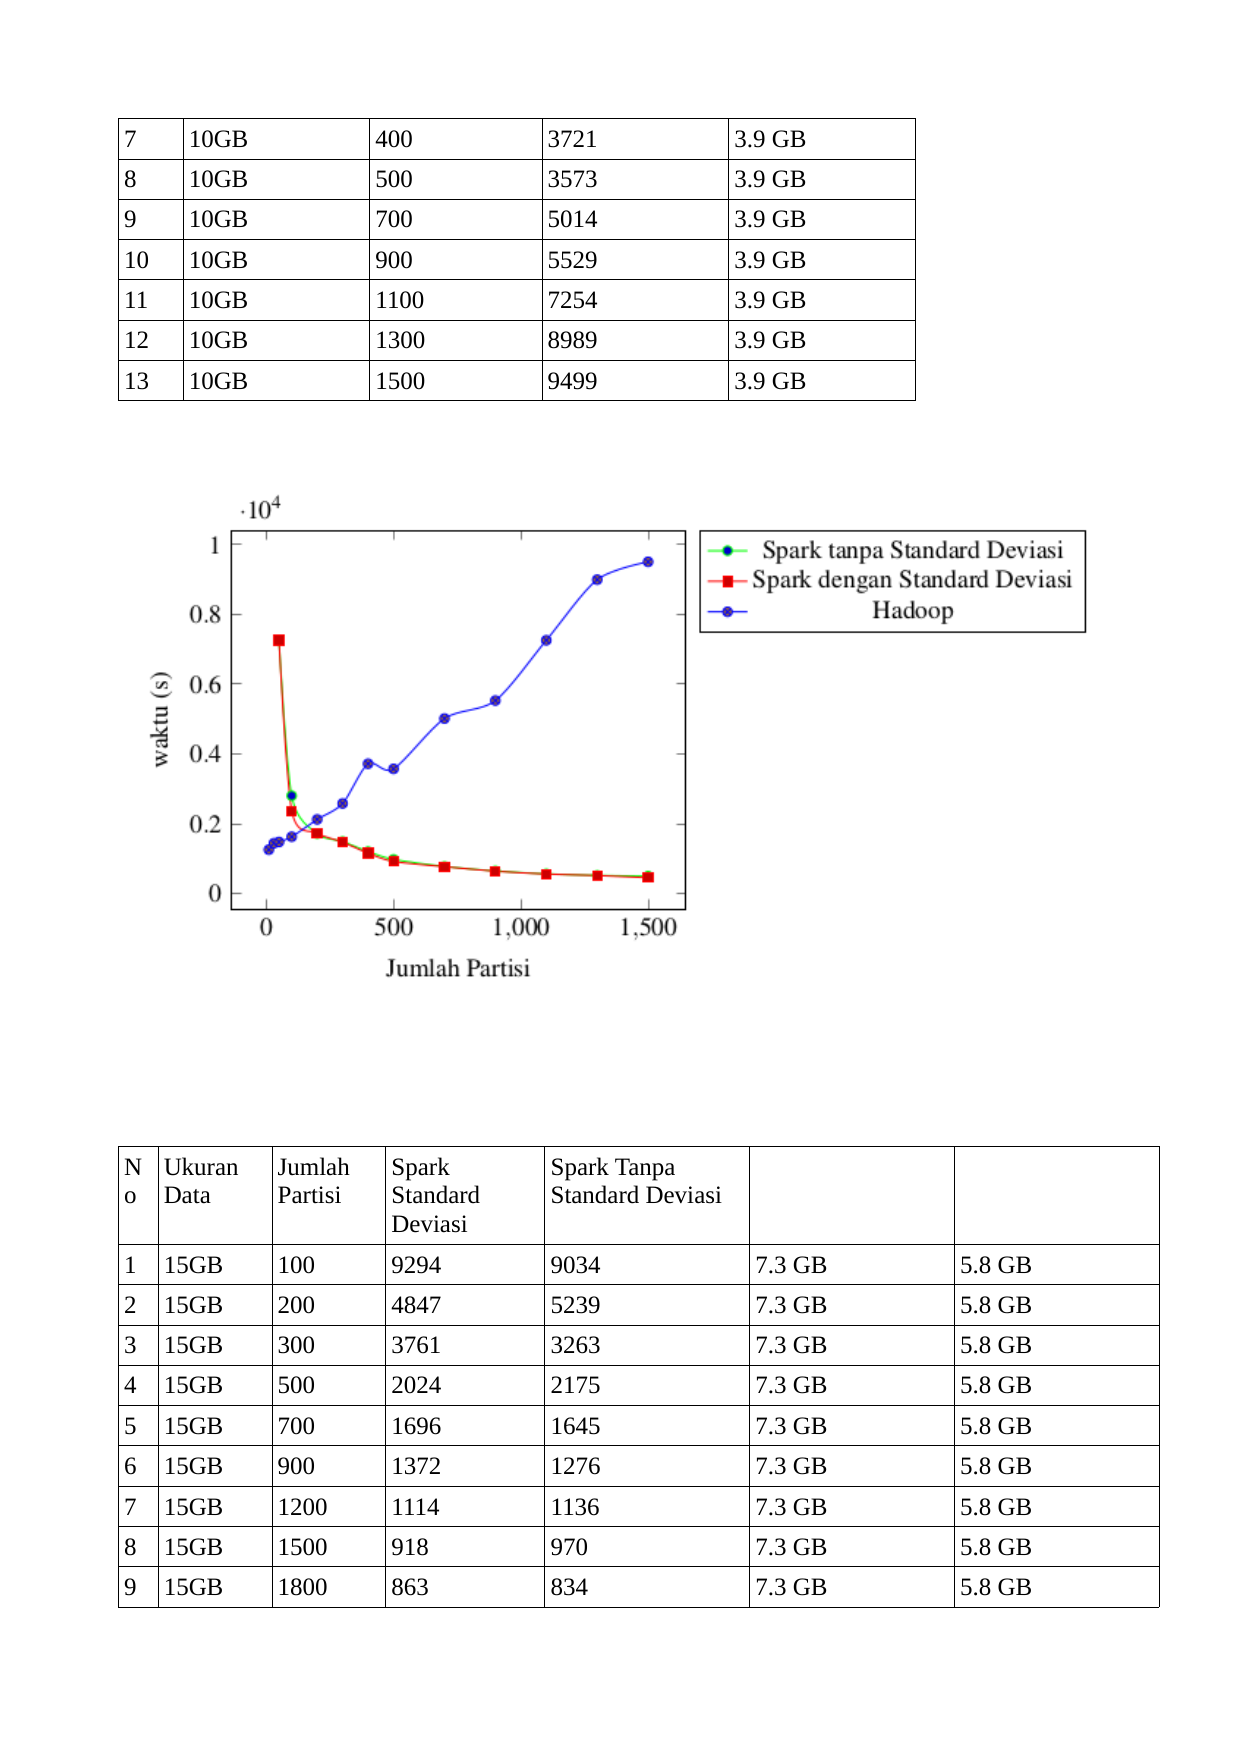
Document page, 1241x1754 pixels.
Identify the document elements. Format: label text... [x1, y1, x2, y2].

table_cell 7.3 GB [750, 1366, 954, 1405]
table_cell 10GB [184, 361, 369, 400]
table_cell 6 [119, 1446, 158, 1486]
table_cell 3.9 GB [729, 321, 915, 360]
table_cell 15GB [159, 1406, 272, 1445]
table_cell 7254 [543, 280, 728, 320]
table_header Spark Standard Deviasi [386, 1147, 544, 1244]
table_cell 8989 [543, 321, 728, 360]
table_cell 7 [119, 1487, 158, 1526]
table_cell 5.8 GB [955, 1446, 1159, 1486]
table_cell 3263 [545, 1326, 749, 1365]
table_cell 7 [119, 119, 183, 158]
table_cell 13 [119, 361, 183, 400]
table_cell 3.9 GB [729, 200, 915, 239]
table_cell 4 [119, 1366, 158, 1405]
table_cell 11 [119, 280, 183, 320]
table_cell 2024 [386, 1366, 544, 1405]
table_cell 3761 [386, 1326, 544, 1365]
table_cell 1276 [545, 1446, 749, 1486]
table_cell 10GB [184, 200, 369, 239]
table_cell 1136 [545, 1487, 749, 1526]
table_cell 5.8 GB [955, 1567, 1159, 1607]
table_cell 5.8 GB [955, 1527, 1159, 1566]
table_cell 15GB [159, 1245, 272, 1284]
table_cell 1100 [370, 280, 542, 320]
table_cell 3.9 GB [729, 119, 915, 158]
table_cell 700 [370, 200, 542, 239]
table_header Jumlah Partisi [273, 1147, 385, 1244]
table_cell 15GB [159, 1285, 272, 1324]
table_cell 7.3 GB [750, 1446, 954, 1486]
table_cell 3.9 GB [729, 280, 915, 320]
table_cell 10GB [184, 240, 369, 279]
table_cell 3.9 GB [729, 240, 915, 279]
table_cell 10GB [184, 321, 369, 360]
table_cell 500 [273, 1366, 385, 1405]
table_cell 700 [273, 1406, 385, 1445]
table_cell 970 [545, 1527, 749, 1566]
table_cell 5.8 GB [955, 1406, 1159, 1445]
table_cell 1696 [386, 1406, 544, 1445]
table_cell 1300 [370, 321, 542, 360]
table_cell 500 [370, 160, 542, 199]
table_cell 7.3 GB [750, 1245, 954, 1284]
table_cell 3.9 GB [729, 160, 915, 199]
table_cell 15GB [159, 1326, 272, 1365]
table_cell 8 [119, 1527, 158, 1566]
table_cell 2175 [545, 1366, 749, 1405]
table_cell 7.3 GB [750, 1527, 954, 1566]
table_cell 15GB [159, 1487, 272, 1526]
table_cell 1800 [273, 1567, 385, 1607]
table_cell 9 [119, 200, 183, 239]
table_cell 9499 [543, 361, 728, 400]
table_cell 834 [545, 1567, 749, 1607]
table_cell 8 [119, 160, 183, 199]
table_cell 10GB [184, 280, 369, 320]
table_cell 15GB [159, 1446, 272, 1486]
table_cell 5239 [545, 1285, 749, 1324]
table_cell 9 [119, 1567, 158, 1607]
table_cell 1500 [370, 361, 542, 400]
table_cell 200 [273, 1285, 385, 1324]
table_cell 7.3 GB [750, 1406, 954, 1445]
table_cell 9294 [386, 1245, 544, 1284]
table_cell 7.3 GB [750, 1326, 954, 1365]
table_cell 1500 [273, 1527, 385, 1566]
table_header No [119, 1147, 158, 1244]
table_cell 5.8 GB [955, 1285, 1159, 1324]
table_cell 1372 [386, 1446, 544, 1486]
table_cell 10 [119, 240, 183, 279]
table_cell 10GB [184, 160, 369, 199]
table_cell 5 [119, 1406, 158, 1445]
table_cell 918 [386, 1527, 544, 1566]
table_cell 15GB [159, 1366, 272, 1405]
table_cell 1645 [545, 1406, 749, 1445]
table_header Ukuran Data [159, 1147, 272, 1244]
table_cell 5014 [543, 200, 728, 239]
table_cell 7.3 GB [750, 1567, 954, 1607]
table_cell 400 [370, 119, 542, 158]
table_cell 863 [386, 1567, 544, 1607]
table_cell 3.9 GB [729, 361, 915, 400]
table_header Spark Tanpa Standard Deviasi [545, 1147, 749, 1244]
table_cell 9034 [545, 1245, 749, 1284]
table_cell 3573 [543, 160, 728, 199]
table_header [750, 1147, 954, 1244]
table_cell 5.8 GB [955, 1245, 1159, 1284]
table_cell 100 [273, 1245, 385, 1284]
table_cell 15GB [159, 1527, 272, 1566]
table_header [955, 1147, 1159, 1244]
table_cell 900 [370, 240, 542, 279]
table_cell 3721 [543, 119, 728, 158]
table_cell 2 [119, 1285, 158, 1324]
table_cell 1200 [273, 1487, 385, 1526]
table_cell 300 [273, 1326, 385, 1365]
table_cell 5.8 GB [955, 1487, 1159, 1526]
table_cell 3 [119, 1326, 158, 1365]
table_cell 7.3 GB [750, 1285, 954, 1324]
table_cell 900 [273, 1446, 385, 1486]
table_cell 1114 [386, 1487, 544, 1526]
table_cell 12 [119, 321, 183, 360]
table_cell 5.8 GB [955, 1366, 1159, 1405]
table_cell 10GB [184, 119, 369, 158]
picture [118, 457, 1123, 1003]
table_cell 4847 [386, 1285, 544, 1324]
table_cell 5.8 GB [955, 1326, 1159, 1365]
table_cell 15GB [159, 1567, 272, 1607]
table_cell 7.3 GB [750, 1487, 954, 1526]
table_cell 1 [119, 1245, 158, 1284]
table_cell 5529 [543, 240, 728, 279]
